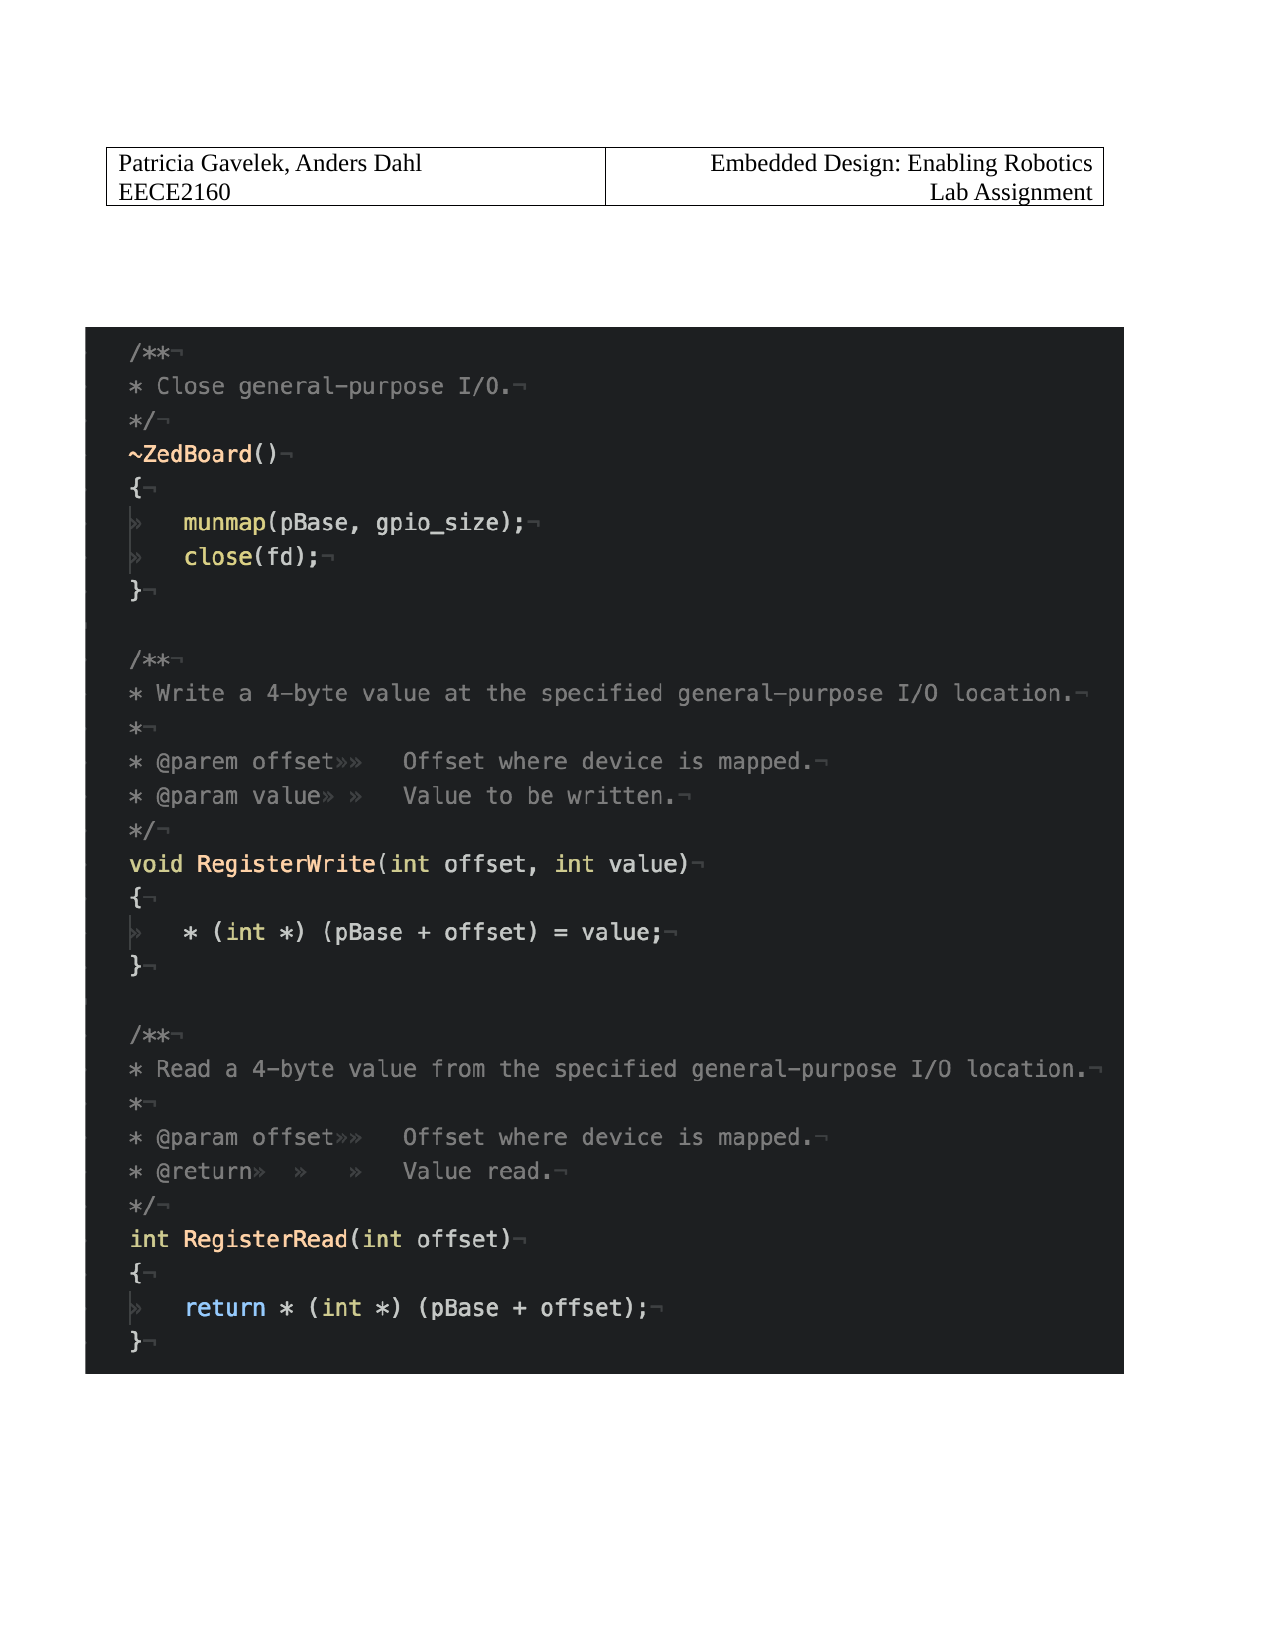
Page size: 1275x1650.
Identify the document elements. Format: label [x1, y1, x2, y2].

picture [85, 327, 1124, 1374]
